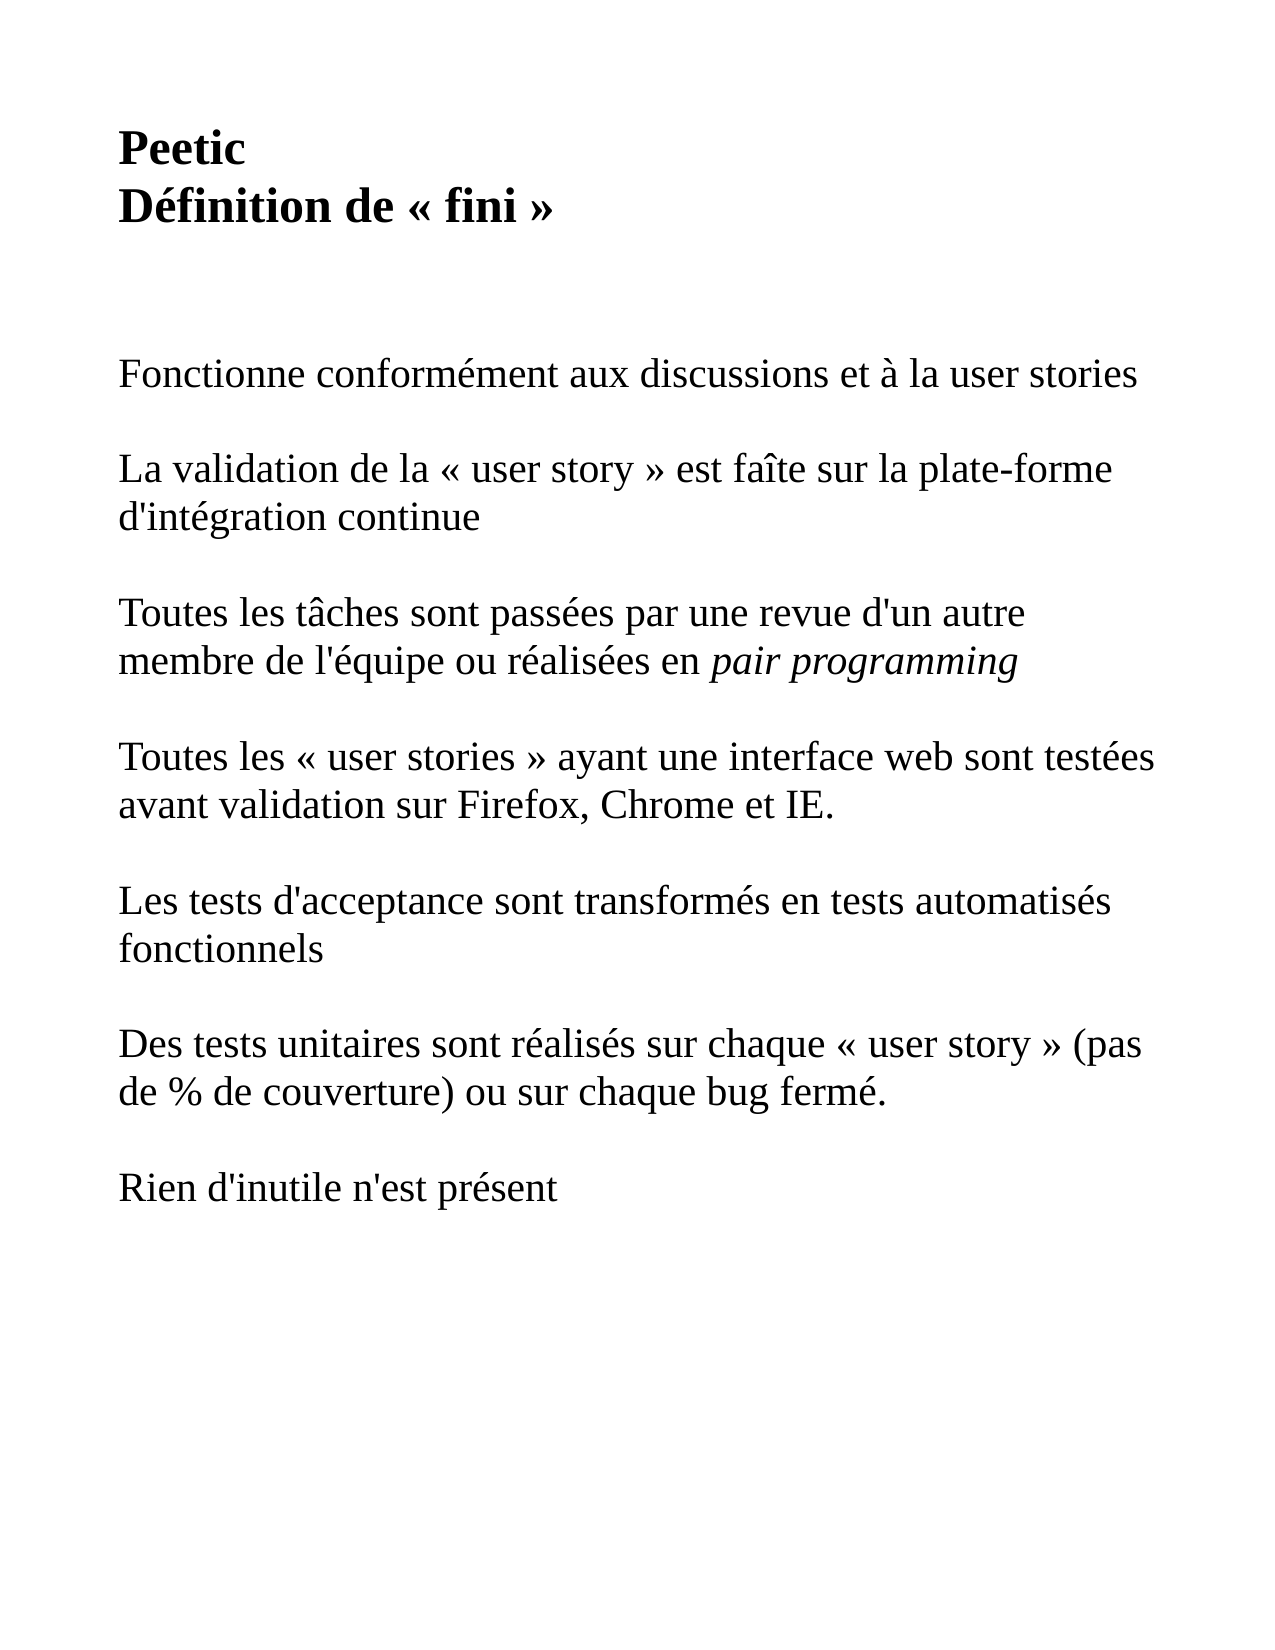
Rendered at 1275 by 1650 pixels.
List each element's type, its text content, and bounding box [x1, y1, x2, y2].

text Peetic [118, 118, 1157, 176]
text Les tests d'acceptance sont transformés en tests automatisés fonctionnels [118, 875, 1157, 971]
text Toutes les « user stories » ayant une interface web sont testées avant validation sur Firefox, Chrome et IE. [118, 731, 1157, 827]
text La validation de la « user story » est faîte sur la plate-forme d'intégration continue [118, 444, 1157, 540]
text Toutes les tâches sont passées par une revue d'un autre membre de l'équipe ou réalisées en pair programming [118, 588, 1157, 683]
text Définition de « fini » [118, 176, 1157, 233]
text Rien d'inutile n'est présent [118, 1163, 1157, 1211]
text Fonctionne conformément aux discussions et à la user stories [118, 348, 1157, 396]
text Des tests unitaires sont réalisés sur chaque « user story » (pas de % de couverture) ou sur chaque bug fermé. [118, 1019, 1157, 1115]
